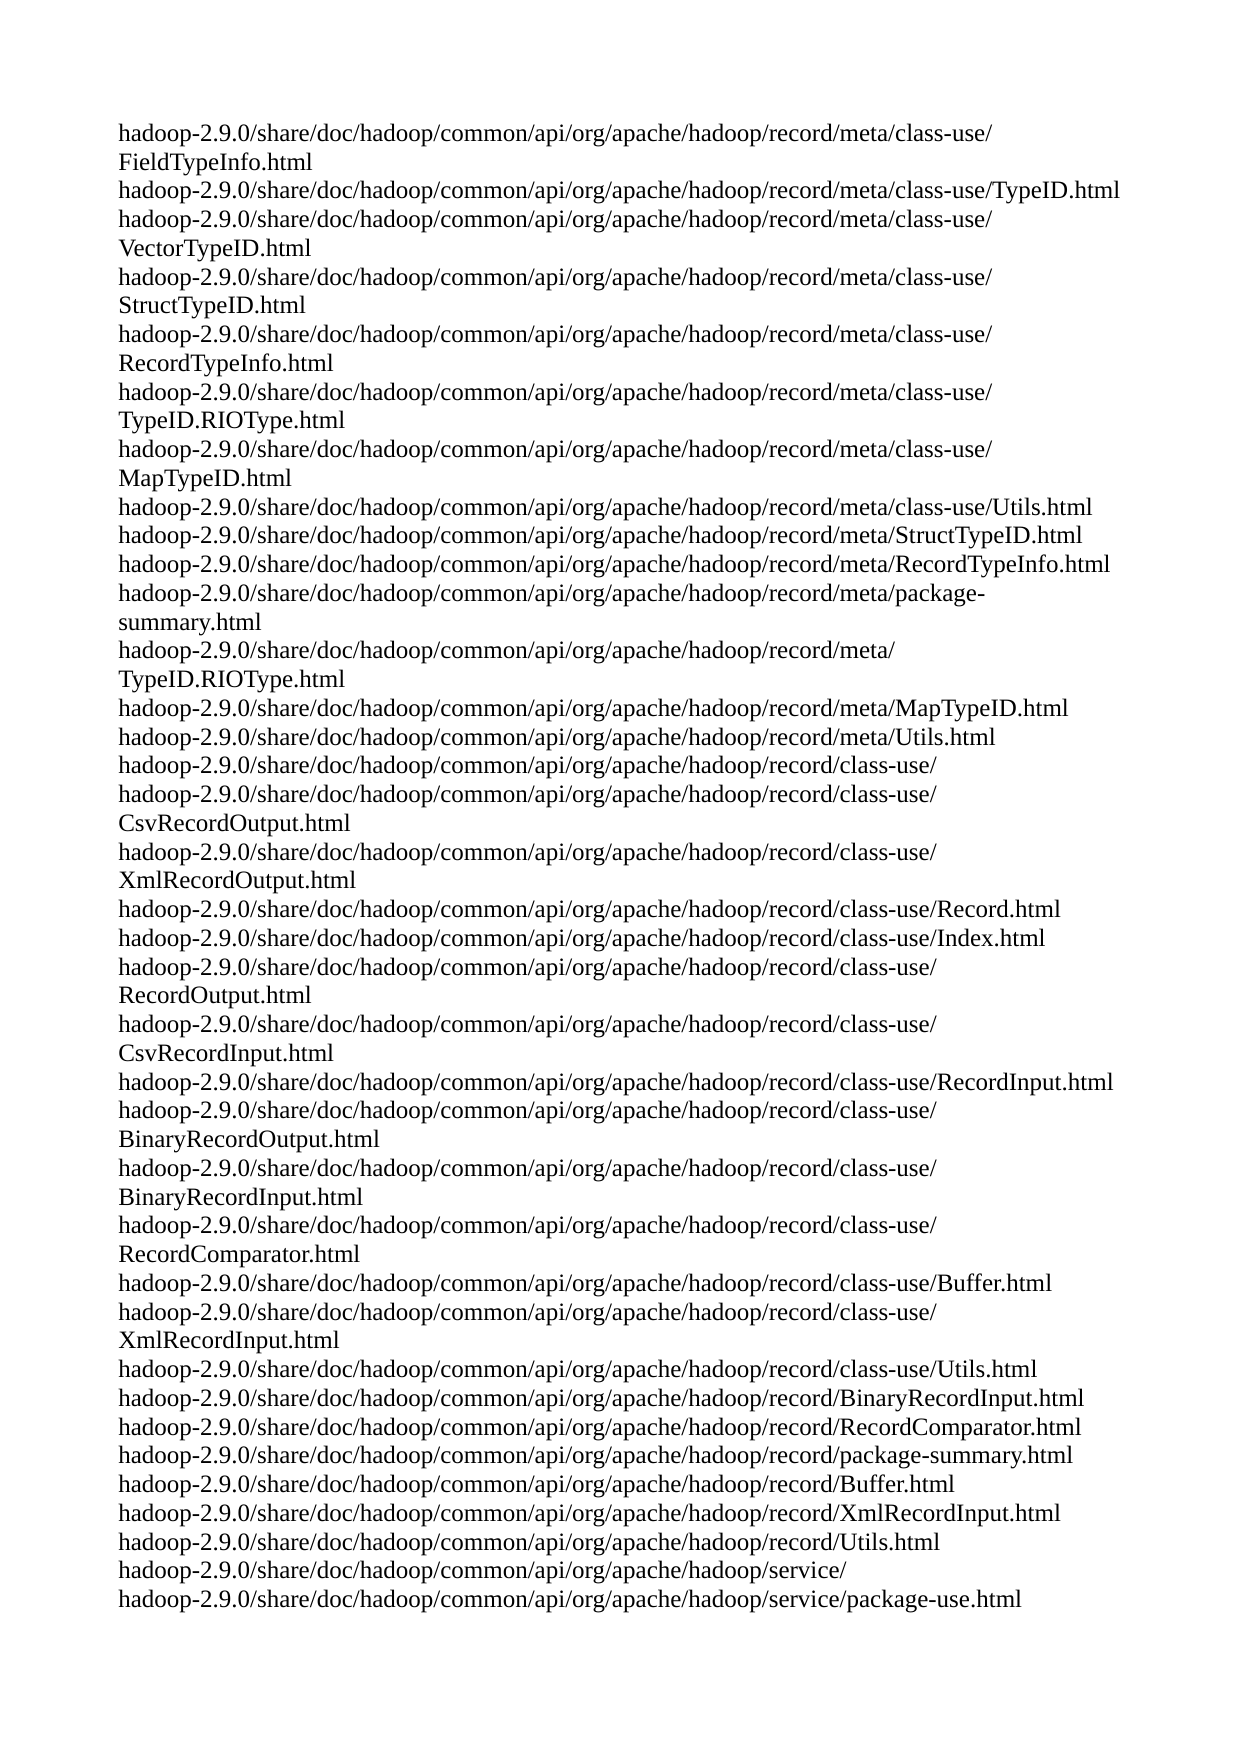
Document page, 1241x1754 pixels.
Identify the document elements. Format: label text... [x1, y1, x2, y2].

text hadoop-2.9.0/share/doc/hadoop/common/api/org/apache/hadoop/record/Buffer.html [118, 1469, 1122, 1498]
text hadoop-2.9.0/share/doc/hadoop/common/api/org/apache/hadoop/record/class-use/RecordInput.html [118, 1067, 1122, 1096]
text hadoop-2.9.0/share/doc/hadoop/common/api/org/apache/hadoop/record/meta/TypeID.RIOType.html [118, 636, 1122, 693]
text hadoop-2.9.0/share/doc/hadoop/common/api/org/apache/hadoop/record/RecordComparator.html [118, 1412, 1122, 1441]
text hadoop-2.9.0/share/doc/hadoop/common/api/org/apache/hadoop/record/class-use/BinaryRecordInput.html [118, 1153, 1122, 1211]
text hadoop-2.9.0/share/doc/hadoop/common/api/org/apache/hadoop/record/meta/class-use/TypeID.RIOType.html [118, 377, 1122, 434]
text hadoop-2.9.0/share/doc/hadoop/common/api/org/apache/hadoop/record/meta/class-use/Utils.html [118, 492, 1122, 521]
text hadoop-2.9.0/share/doc/hadoop/common/api/org/apache/hadoop/record/class-use/Utils.html [118, 1354, 1122, 1383]
text hadoop-2.9.0/share/doc/hadoop/common/api/org/apache/hadoop/record/meta/StructTypeID.html [118, 521, 1122, 549]
text hadoop-2.9.0/share/doc/hadoop/common/api/org/apache/hadoop/record/XmlRecordInput.html [118, 1498, 1122, 1527]
text hadoop-2.9.0/share/doc/hadoop/common/api/org/apache/hadoop/record/class-use/XmlRecordOutput.html [118, 837, 1122, 894]
text hadoop-2.9.0/share/doc/hadoop/common/api/org/apache/hadoop/record/meta/class-use/VectorTypeID.html [118, 204, 1122, 262]
text hadoop-2.9.0/share/doc/hadoop/common/api/org/apache/hadoop/record/meta/MapTypeID.html [118, 693, 1122, 722]
text hadoop-2.9.0/share/doc/hadoop/common/api/org/apache/hadoop/record/meta/class-use/RecordTypeInfo.html [118, 319, 1122, 377]
text hadoop-2.9.0/share/doc/hadoop/common/api/org/apache/hadoop/record/BinaryRecordInput.html [118, 1383, 1122, 1412]
text hadoop-2.9.0/share/doc/hadoop/common/api/org/apache/hadoop/record/meta/Utils.html [118, 722, 1122, 751]
text hadoop-2.9.0/share/doc/hadoop/common/api/org/apache/hadoop/record/class-use/RecordOutput.html [118, 952, 1122, 1009]
text hadoop-2.9.0/share/doc/hadoop/common/api/org/apache/hadoop/record/class-use/CsvRecordInput.html [118, 1009, 1122, 1067]
text hadoop-2.9.0/share/doc/hadoop/common/api/org/apache/hadoop/record/meta/RecordTypeInfo.html [118, 549, 1122, 578]
text hadoop-2.9.0/share/doc/hadoop/common/api/org/apache/hadoop/record/class-use/BinaryRecordOutput.html [118, 1096, 1122, 1153]
text hadoop-2.9.0/share/doc/hadoop/common/api/org/apache/hadoop/record/class-use/CsvRecordOutput.html [118, 779, 1122, 837]
text hadoop-2.9.0/share/doc/hadoop/common/api/org/apache/hadoop/record/class-use/XmlRecordInput.html [118, 1297, 1122, 1354]
text hadoop-2.9.0/share/doc/hadoop/common/api/org/apache/hadoop/record/meta/package-summary.html [118, 578, 1122, 636]
text hadoop-2.9.0/share/doc/hadoop/common/api/org/apache/hadoop/record/meta/class-use/StructTypeID.html [118, 262, 1122, 319]
text hadoop-2.9.0/share/doc/hadoop/common/api/org/apache/hadoop/record/meta/class-use/MapTypeID.html [118, 434, 1122, 492]
text hadoop-2.9.0/share/doc/hadoop/common/api/org/apache/hadoop/record/meta/class-use/TypeID.html [118, 176, 1122, 204]
text hadoop-2.9.0/share/doc/hadoop/common/api/org/apache/hadoop/record/Utils.html [118, 1527, 1122, 1556]
text hadoop-2.9.0/share/doc/hadoop/common/api/org/apache/hadoop/record/class-use/Record.html [118, 894, 1122, 923]
text hadoop-2.9.0/share/doc/hadoop/common/api/org/apache/hadoop/record/class-use/Buffer.html [118, 1268, 1122, 1297]
text hadoop-2.9.0/share/doc/hadoop/common/api/org/apache/hadoop/record/class-use/Index.html [118, 923, 1122, 952]
text hadoop-2.9.0/share/doc/hadoop/common/api/org/apache/hadoop/record/package-summary.html [118, 1441, 1122, 1469]
text hadoop-2.9.0/share/doc/hadoop/common/api/org/apache/hadoop/service/package-use.html [118, 1584, 1122, 1613]
text hadoop-2.9.0/share/doc/hadoop/common/api/org/apache/hadoop/record/class-use/RecordComparator.html [118, 1211, 1122, 1268]
text hadoop-2.9.0/share/doc/hadoop/common/api/org/apache/hadoop/record/meta/class-use/FieldTypeInfo.html [118, 118, 1122, 176]
text hadoop-2.9.0/share/doc/hadoop/common/api/org/apache/hadoop/service/ [118, 1556, 1122, 1584]
text hadoop-2.9.0/share/doc/hadoop/common/api/org/apache/hadoop/record/class-use/ [118, 751, 1122, 779]
